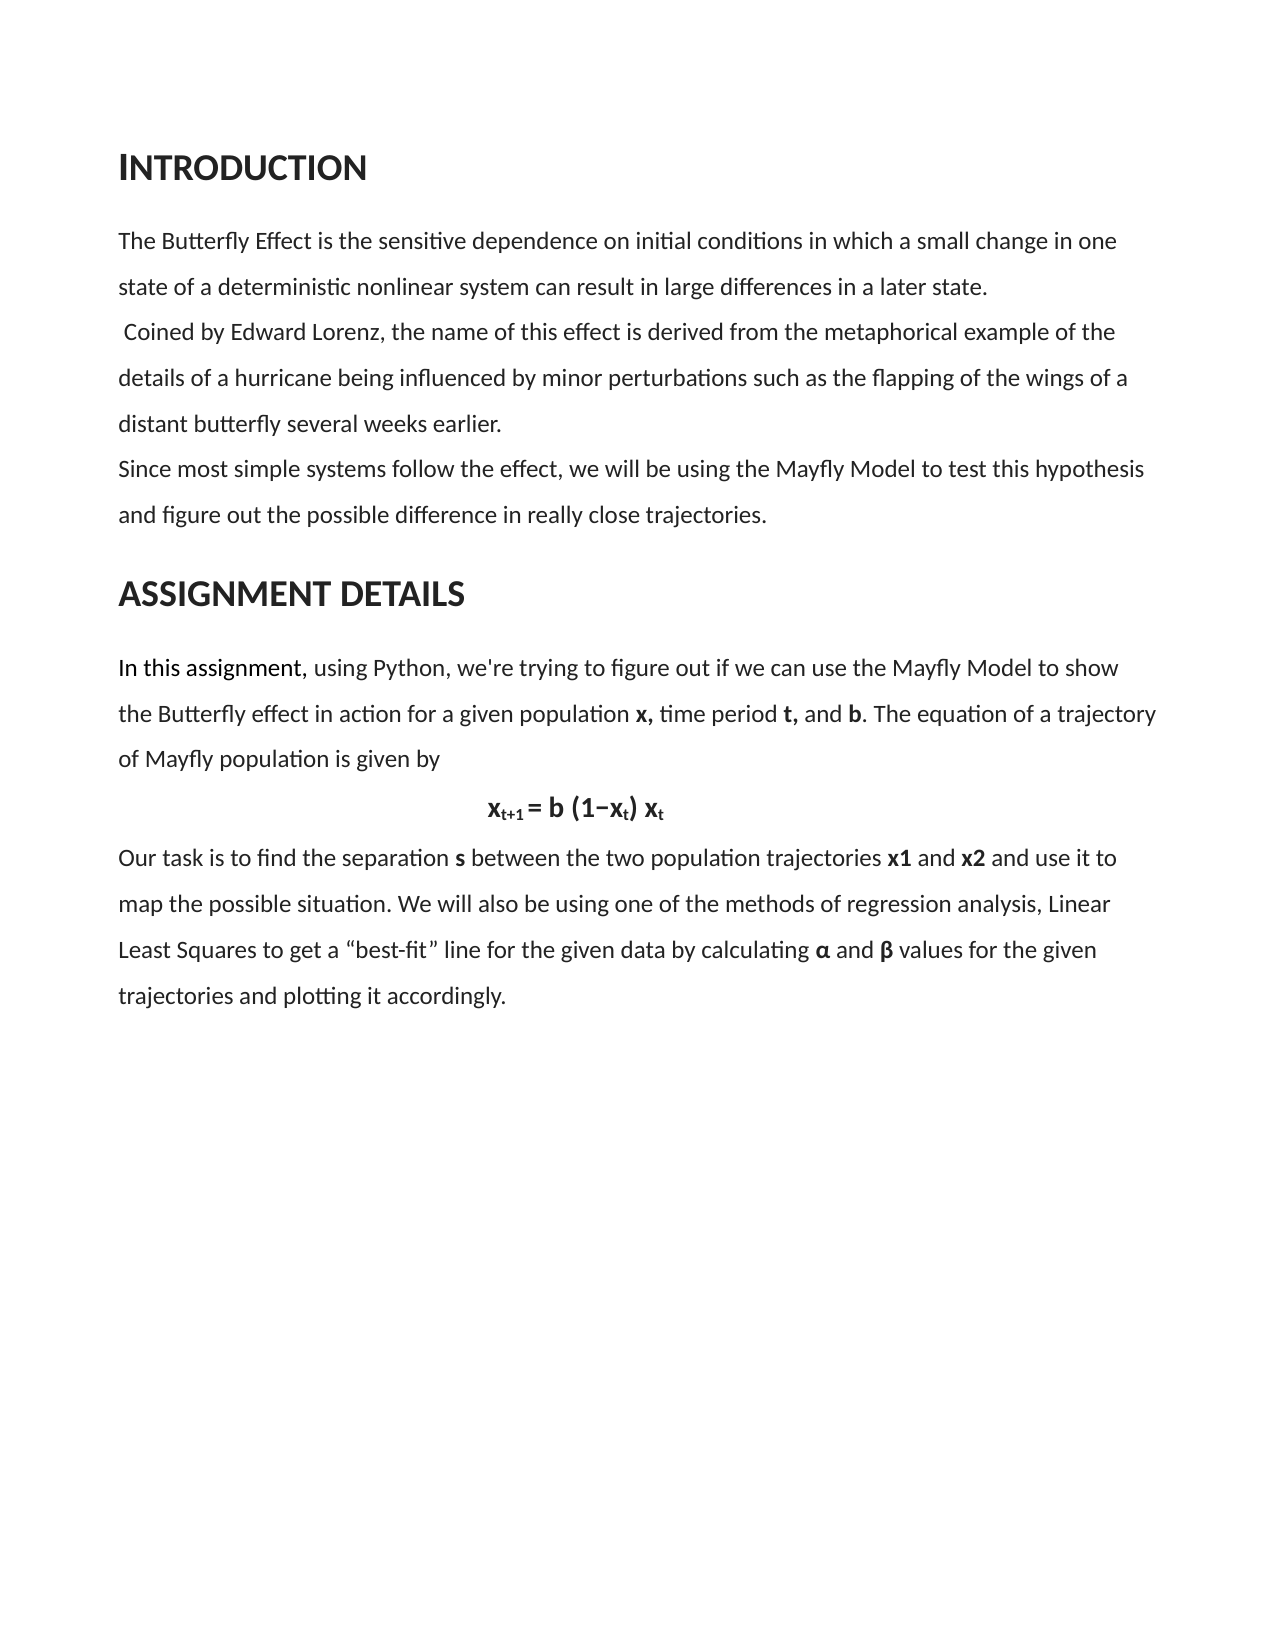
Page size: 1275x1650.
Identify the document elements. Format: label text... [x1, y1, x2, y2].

text The Butterfly Effect is the sensitive dependence on initial conditions in which a small change in one state of a deterministic nonlinear system can result in large differences in a later state. [118, 225, 1157, 301]
text Our task is to find the separation s between the two population trajectories x1 and x2 and use it to map the possible situation. We will also be using one of the methods of regression analysis, Linear Least Squares to get a “best-fit” line for the given data by calculating α and β values for the given trajectories and plotting it accordingly. [118, 843, 1157, 1010]
text xt+1 = b (1−xt) xt [118, 789, 1157, 825]
text In this assignment, using Python, we're trying to figure out if we can use the Mayfly Model to show the Butterfly effect in action for a given population x, time period t, and b. The equation of a trajectory of Mayfly population is given by [118, 652, 1157, 774]
subtitle INTRODUCTION [118, 143, 1157, 189]
text Coined by Edward Lorenz, the name of this effect is derived from the metaphorical example of the details of a hurricane being influenced by minor perturbations such as the flapping of the wings of a distant butterfly several weeks earlier. [118, 316, 1157, 438]
subtitle ASSIGNMENT DETAILS [118, 570, 1157, 616]
text Since most simple systems follow the effect, we will be using the Mayfly Model to test this hypothesis and figure out the possible difference in really close trajectories. [118, 454, 1157, 530]
